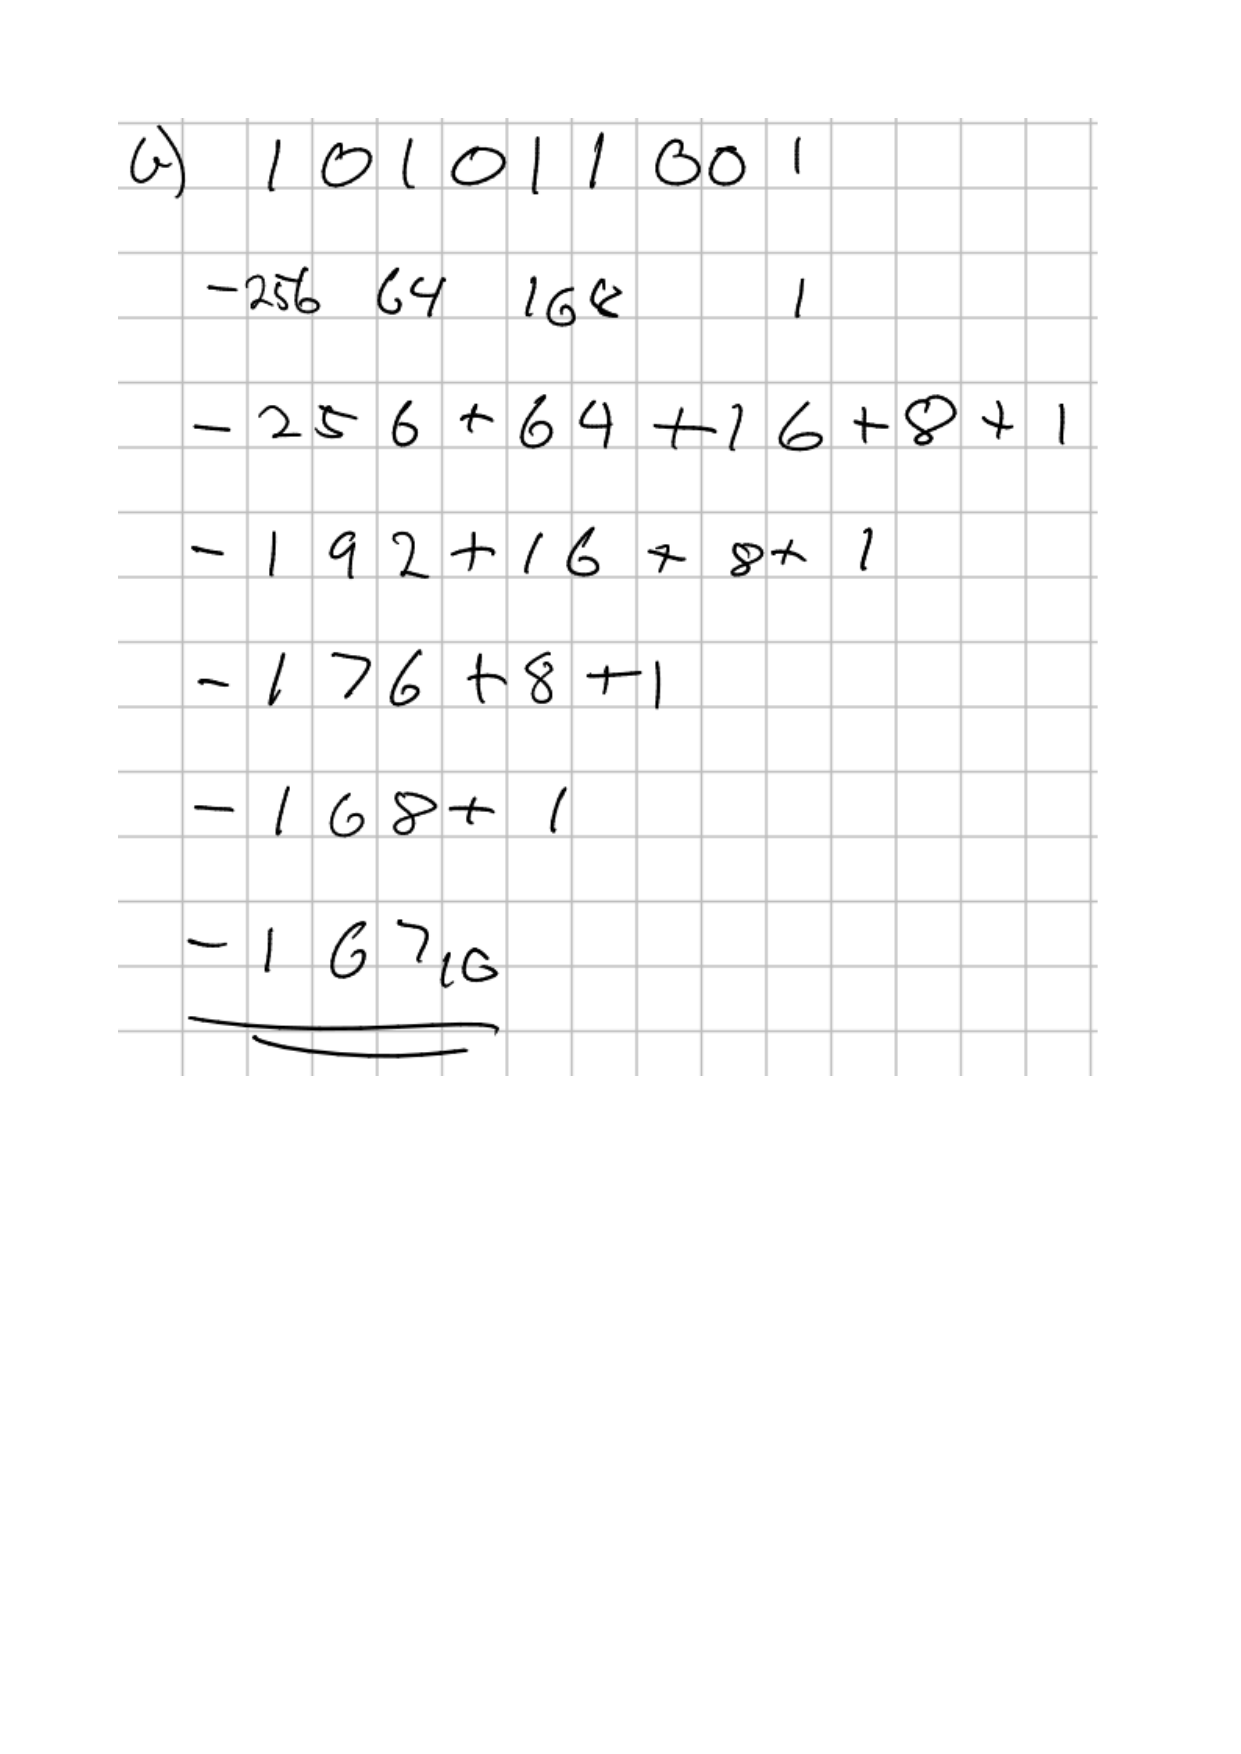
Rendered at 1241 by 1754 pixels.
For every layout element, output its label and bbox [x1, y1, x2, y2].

picture [118, 118, 1098, 1076]
